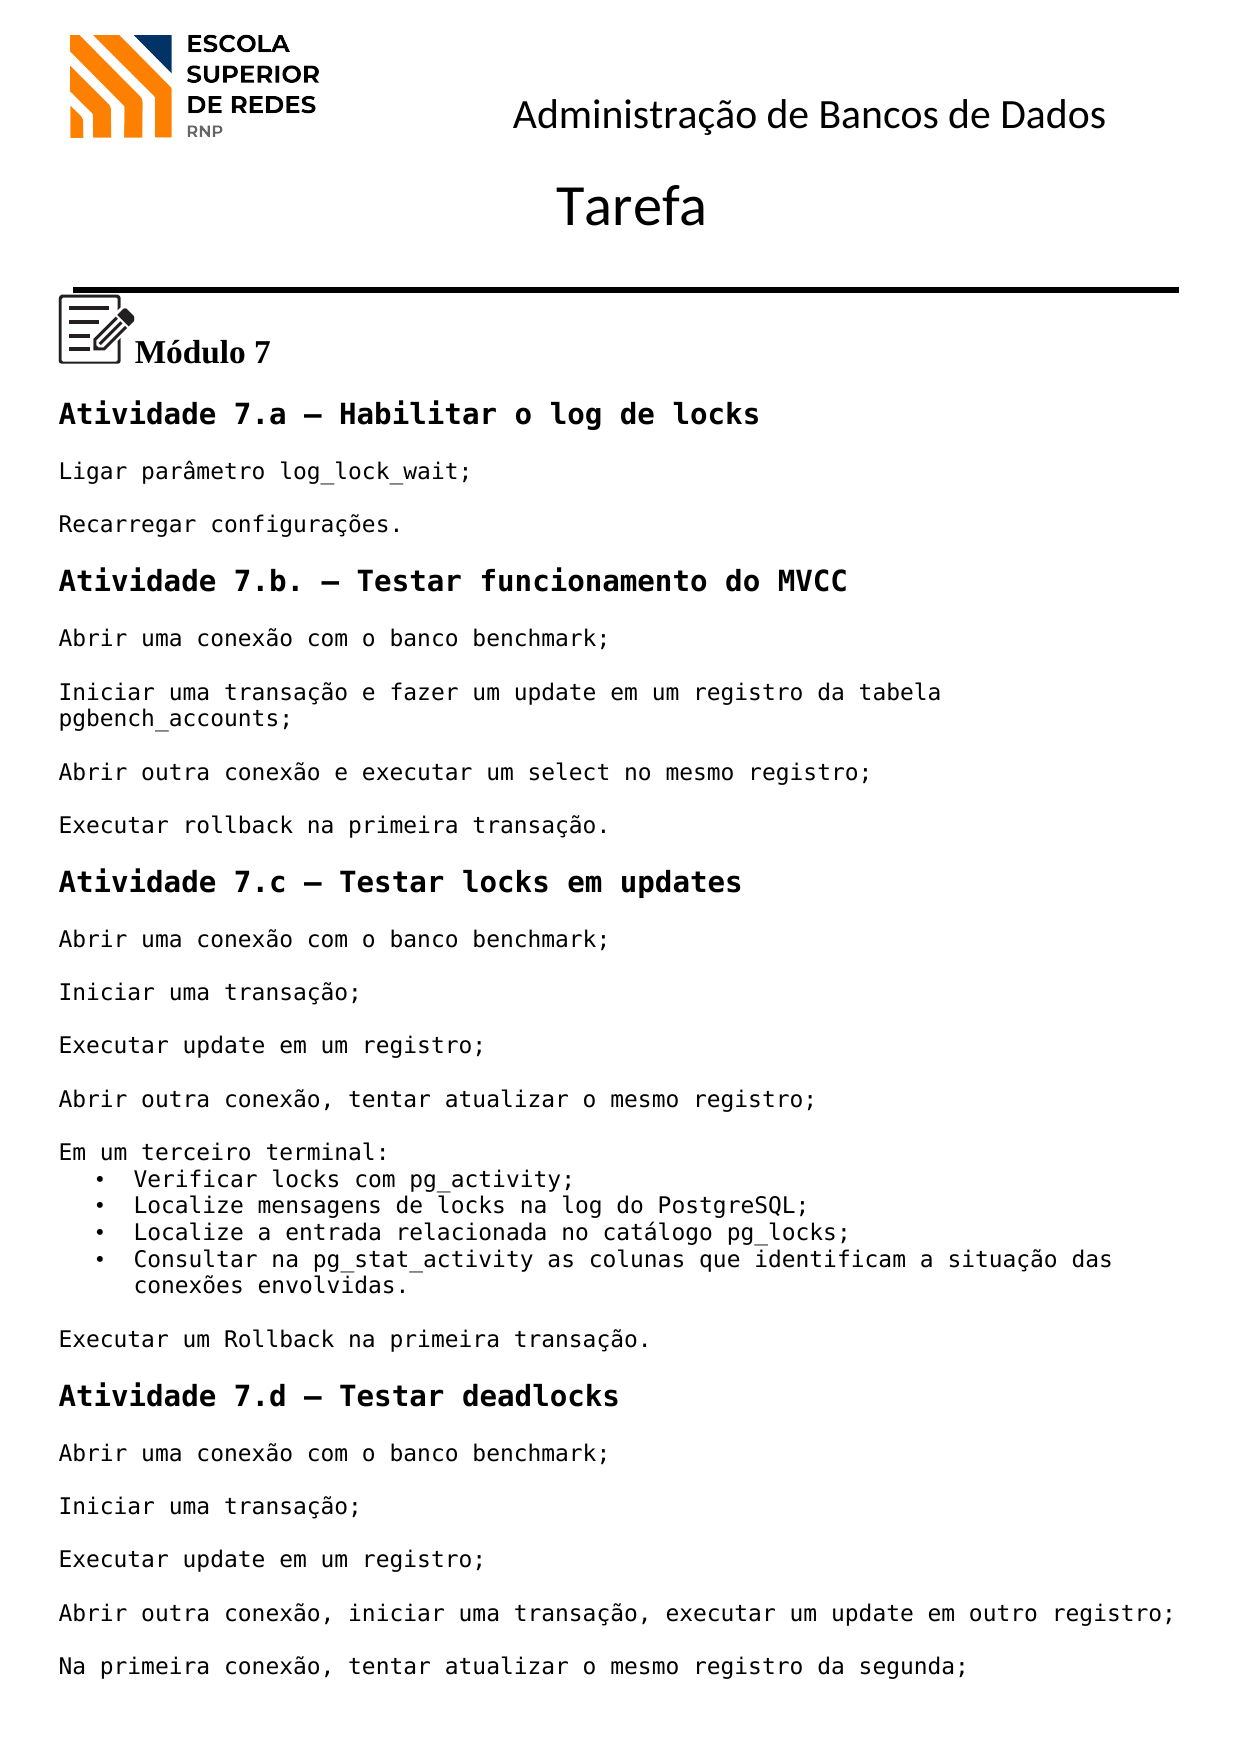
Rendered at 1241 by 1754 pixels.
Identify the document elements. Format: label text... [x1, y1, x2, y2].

list Consultar na pg_stat_activity as colunas que identificam a situação das conexões envolvidas. [96, 1246, 1180, 1299]
text Atividade 7.c – Testar locks em updates [58, 865, 1180, 899]
title Tarefa [103, 168, 1180, 239]
text Abrir outra conexão e executar um select no mesmo registro; [58, 759, 1180, 785]
list Verificar locks com pg_activity; [96, 1166, 1180, 1193]
text Iniciar uma transação; [58, 1493, 1180, 1520]
text Executar rollback na primeira transação. [58, 812, 1180, 839]
text Iniciar uma transação e fazer um update em um registro da tabela [58, 679, 1180, 705]
list Localize mensagens de locks na log do PostgreSQL; [96, 1193, 1180, 1219]
text Executar update em um registro; [58, 1547, 1180, 1573]
text Atividade 7.b. – Testar funcionamento do MVCC [58, 565, 1180, 599]
text Abrir outra conexão, iniciar uma transação, executar um update em outro registro; [58, 1600, 1180, 1627]
text Em um terceiro terminal: [58, 1139, 1180, 1166]
text Atividade 7.d – Testar deadlocks [58, 1379, 1180, 1413]
picture [58, 294, 135, 364]
text Executar um Rollback na primeira transação. [58, 1326, 1180, 1353]
text Executar update em um registro; [58, 1033, 1180, 1059]
picture [70, 31, 333, 138]
list Localize a entrada relacionada no catálogo pg_locks; [96, 1219, 1180, 1246]
text pgbench_accounts; [58, 705, 1180, 732]
text Abrir uma conexão com o banco benchmark; [58, 1440, 1180, 1467]
text Módulo 7 [58, 265, 1180, 371]
text Ligar parâmetro log_lock_wait; [58, 458, 1180, 485]
text Atividade 7.a – Habilitar o log de locks [58, 397, 1180, 431]
text Abrir outra conexão, tentar atualizar o mesmo registro; [58, 1086, 1180, 1113]
text Abrir uma conexão com o banco benchmark; [58, 926, 1180, 953]
text Abrir uma conexão com o banco benchmark; [58, 625, 1180, 652]
text Iniciar uma transação; [58, 979, 1180, 1006]
text Recarregar configurações. [58, 511, 1180, 538]
text Na primeira conexão, tentar atualizar o mesmo registro da segunda; [58, 1653, 1180, 1680]
